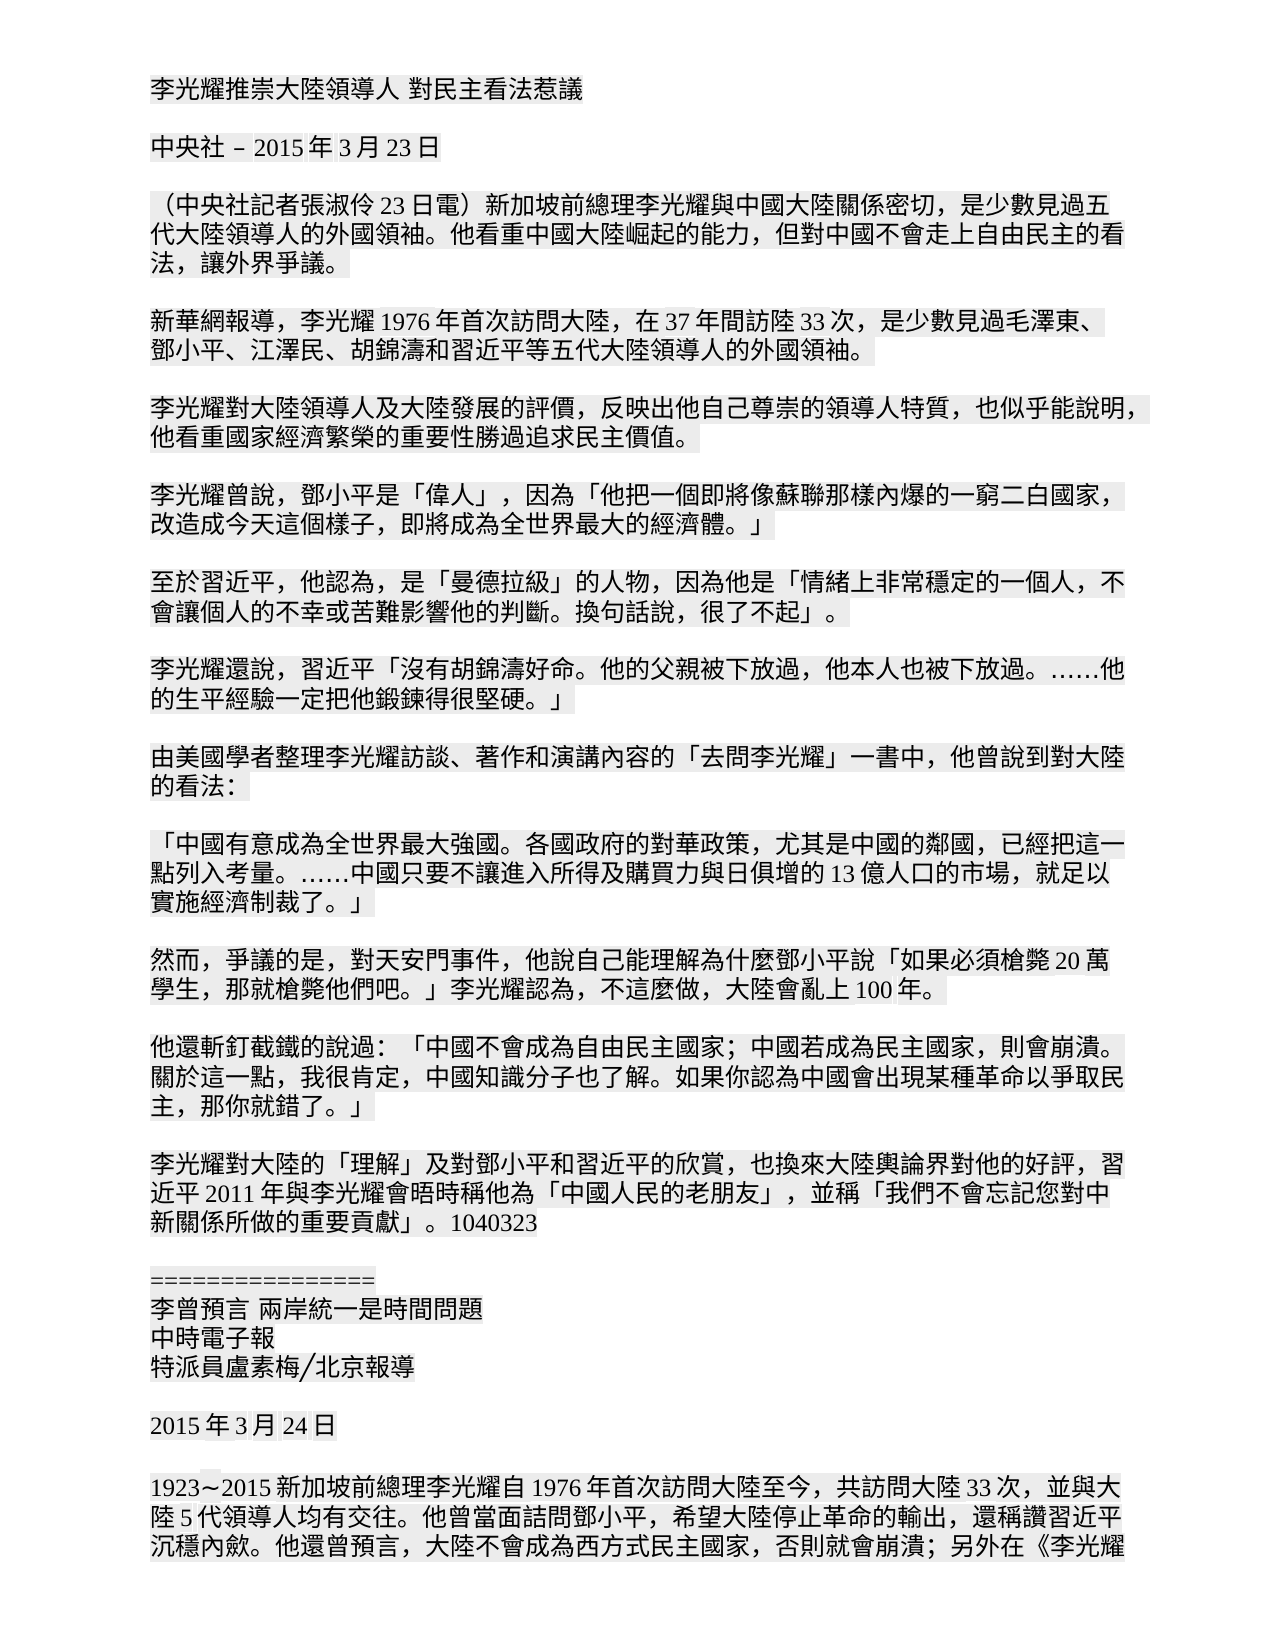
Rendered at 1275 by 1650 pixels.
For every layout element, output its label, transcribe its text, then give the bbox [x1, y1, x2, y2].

text 英雄所見略同。 陳真 ============ 李光耀誇習 具強大感情自制力 中時電子報 記者林瑞益╱綜合報導 2015年3月21日 旺報【記者林瑞益╱綜合報導】 新加坡建國總理李光耀是如何評斷大陸國家主席習近平？海外網指出，李光耀曾以南非前總統曼德拉形容習近平，認為習近平有強大的感情自制力，不會讓個人的不幸與苦難影響其判斷。 李光耀於2007年11月16日結束訪華行程後，在談到時任中共中央政治局常委習近平的看法時，給予高度評價。文中說，他曾與習近平會面1個小時，發現他是一個有想法的人，生命中經歷了很多考驗和磨難。 習近平曾有8年的時間下放到農村，在福建18年後才到浙江，然後去上海。他會把習近平歸類在南非前總統曼德拉這一級的人物──有強大的感情自制力，不會讓個人的不幸和苦難影響個人判斷。 此前，環球網也曾報導李光耀在其著作《李光耀觀天下》中對習近平的看法，李光耀在書中指出，中國的內部挑戰正處於關鍵時刻，突發的外部事件也會有很大影響，但他相信，習近平經過深思熟慮，可以沉著應對，「他有分量，我相信他會獲得黨的支持」。 李光耀在書中表示，中國的強盛給國際社會帶來許多好處，例如中國企業的投資。但中國的鄰國開始感受到這個「甦醒後的巨人」的外交政策越來越強硬，對美國在亞太的「老大」地位帶來嚴峻的挑戰。 ============ 被稱為「政壇巫師」 李光耀對中國9大預言 香港《蘋果日報》 2015年03月23日 新加坡前總理李光耀領導新加坡52年，他被稱為「政壇巫師」，讚譽其獨到的政治眼光。英國前首相柴契爾夫人（Margaret Thatcher）曾說：「我觀察這個人幾10年，他的預言從來就沒有錯過」。 李光耀生前與中國5代領導人均有交往。自1976年首次訪問中國至今的39年間，李光耀共訪中33次，從毛澤東、鄧小平、江澤民、胡錦濤到習近平都有會晤。對於中國的發展，李光耀曾經數次做出「預言」，部份更已被驗證。 預言1：中國在西太平洋的對抗終將佔上風 李光耀稱中美兩國爭奪亞太地區主導權的競爭已經開始。中國將把美國趕出12海里的領海至200海里的專屬經濟區。屆時，中國將成為區域大國，必要時也會展現力量。 預言2：中美並不是美蘇的零和遊戲關係 很多人認為，美國重返亞洲，是要防堵中國。可是李光耀認為，中國不是蘇聯，因為中國過去苦了這麼多個世紀，志在國家的利益，而不是改變世界。 預言3：日本正在慢慢「走向平庸」 李光耀早在1996年就預測中國經濟將超越日本，而中國並沒有讓他等到2030年。日本2010年名義GDP比中國少4044億美元，中國正式成為第二大經濟體。 預言4：戰後出生日本人若掌權，日本或自行發展軍力 在日本戰後出生的一代人於15至20年後掌權時，日本中斷與美國盟約而自行發展軍力的可能性不能被排除。時至今日，似乎李光耀的預言正在應驗中。安倍推動集體自衛權是日本脫離和平憲法的第一步，日本右翼政客也希望擺脫美國的束縛。 預言5：阿穆爾河灣地區將重新住滿中國人 俄羅斯並沒有有效的讓烏拉爾以東地區的經濟和人口增長，在遠東閑置了大量的土地。李光耀認為俄羅斯如果不在遠東地區採取措施，該地區將成為中國的「原材料附庸」。目前至少有20萬中國人生活在俄羅斯的遠東地區，未來將有更多。 預言6：印度會成為軍事大國，但經濟不會繁榮 2005年，李光耀曾認為印度在未來將超越中國，但是4年後他明確對記者說：「我收回之前對對印度的樂觀判斷。」他批評印度「尚空談，少實幹」。基礎建設落後，語言不統一及種姓制度也都制約了印度的能量。 預言7：兩岸統一只是時間上的問題 當被問到台灣有調查顯示，支持獨立比要統一的人更多。李光耀直言這毫無意義，台灣是中國的核心利益，對美國則不是。假如台海出現戰事，即使中國在第一戰打輸，也會返回來打第二輪、第三輪、第四輪，不斷地打，直到勝利。 預言8：習近平應該屬於曼德拉級別的人物 2007 年11月訪華時同習近平的首度會面，給李光耀留下深刻的印象。李曾表示，習近平的大氣讓我印象深刻。他視野廣闊，看待問題深刻透徹，但又絲毫不炫耀才識。 他給人的感覺很莊重。這是我對他的第一印象。我進一步想到他曾經受的磨難與考驗，1969年到陝西插隊，一步步往上奮鬥，從未有過牢騷或怨言。我想，他應該屬曼德拉級別的人物。」 預言9：中國未來「很難預測」 習近平未來將採取什麼政策，李光耀罕見表示「很難預測」。就國內的挑戰而言，中國正處於關鍵時期，習近平將會集中精力處理這些問題。這在很大程度上也取決於會有怎樣的外部突發事件擺在他的面前。一旦發生嚴重的不測，計劃必定要 受影響。「不過我相信，他能處變不驚、妥善應對。習近平很有影響力，我相信他能領導好中國共產黨，他的軍隊背景又使他在軍中同樣很有威信。」（大陸中心／綜合報導） ============== 李光耀推崇大陸領導人 對民主看法惹議 中央社 – 2015年3月23日 （中央社記者張淑伶23日電）新加坡前總理李光耀與中國大陸關係密切，是少數見過五代大陸領導人的外國領袖。他看重中國大陸崛起的能力，但對中國不會走上自由民主的看法，讓外界爭議。 新華網報導，李光耀1976年首次訪問大陸，在37年間訪陸33次，是少數見過毛澤東、鄧小平、江澤民、胡錦濤和習近平等五代大陸領導人的外國領袖。 李光耀對大陸領導人及大陸發展的評價，反映出他自己尊崇的領導人特質，也似乎能說明，他看重國家經濟繁榮的重要性勝過追求民主價值。 李光耀曾說，鄧小平是「偉人」，因為「他把一個即將像蘇聯那樣內爆的一窮二白國家，改造成今天這個樣子，即將成為全世界最大的經濟體。」 至於習近平，他認為，是「曼德拉級」的人物，因為他是「情緒上非常穩定的一個人，不會讓個人的不幸或苦難影響他的判斷。換句話說，很了不起」。 李光耀還說，習近平「沒有胡錦濤好命。他的父親被下放過，他本人也被下放過。……他的生平經驗一定把他鍛鍊得很堅硬。」 由美國學者整理李光耀訪談、著作和演講內容的「去問李光耀」一書中，他曾說到對大陸的看法： 「中國有意成為全世界最大強國。各國政府的對華政策，尤其是中國的鄰國，已經把這一點列入考量。……中國只要不讓進入所得及購買力與日俱增的13億人口的市場，就足以實施經濟制裁了。」 然而，爭議的是，對天安門事件，他說自己能理解為什麼鄧小平說「如果必須槍斃20萬學生，那就槍斃他們吧。」李光耀認為，不這麼做，大陸會亂上100年。 他還斬釘截鐵的說過：「中國不會成為自由民主國家；中國若成為民主國家，則會崩潰。關於這一點，我很肯定，中國知識分子也了解。如果你認為中國會出現某種革命以爭取民主，那你就錯了。」 李光耀對大陸的「理解」及對鄧小平和習近平的欣賞，也換來大陸輿論界對他的好評，習近平2011年與李光耀會晤時稱他為「中國人民的老朋友」，並稱「我們不會忘記您對中新關係所做的重要貢獻」。1040323 ================ 李曾預言 兩岸統一是時間問題 中時電子報 特派員盧素梅╱北京報導 2015年3月24日 1923∼2015新加坡前總理李光耀自1976年首次訪問大陸至今，共訪問大陸33次，並與大陸5代領導人均有交往。他曾當面詰問鄧小平，希望大陸停止革命的輸出，還稱讚習近平沉穩內歛。他還曾預言，大陸不會成為西方式民主國家，否則就會崩潰；另外在《李光耀觀天下》一書中，曾提到「兩岸統一只是時間上的問題」等。 李光耀23日逝世，大陸媒體都有大幅報導，聚焦李光耀與中共5代領導人交往過程、預言大陸崛起、中美關係及不贊成兩黨政治等言論。 建議鄧停止革命輸出 李光耀是直到1970年代末，才開始和大陸交往；中星兩國是在1990年建交，新加坡也是東協中和大陸建交最晚的國家。但李光耀與大陸歷代領導人有過接觸。隨著大陸的經濟崛起，西方國家把李光耀看作「認識大陸的領路人」。 1976年5月，李光耀首度訪問大陸，受到毛澤東的接見，此後他多次訪問大陸。1978年10月鄧小平到新加坡訪問並與李光耀見面，鄧小平很驚訝於新加坡的成就，並承認對方實行的對外開放、引進外資的方針是對的，此時李光耀就表示，大陸必須停止革命輸出。鄧小平停頓片刻後突然問：「你要我怎麼做？」這倒讓李光耀吃了一驚，他就大膽地說：「停止馬共和印尼共在華南的電台廣播，停止對游擊隊的支持。」 李光耀後來回憶：「我從未見過一位共產黨領袖，在現實面前會願意放棄一己之見，甚至問我要他怎麼做。儘管鄧小平當時已經74歲，但當他面對不愉快的現實時，他還是隨時準備改變自己的想法。」 陸學者讚具戰略眼光 2007年習近平升任中央政治局常委後，接見的第一個外賓也恰是李光耀。李光耀對習近平表示讚賞：「他（習近平）讓我感覺他很大氣，是一位思想有寬度的人。」 另外，在北京學者的眼中，李光耀精明務實，融匯東西方文化，帶領新加坡創造經濟奇蹟，又深具戰略眼光，靈活平衡，推動建立相當穩定的中星關係。 [150, 75, 1125, 1562]
